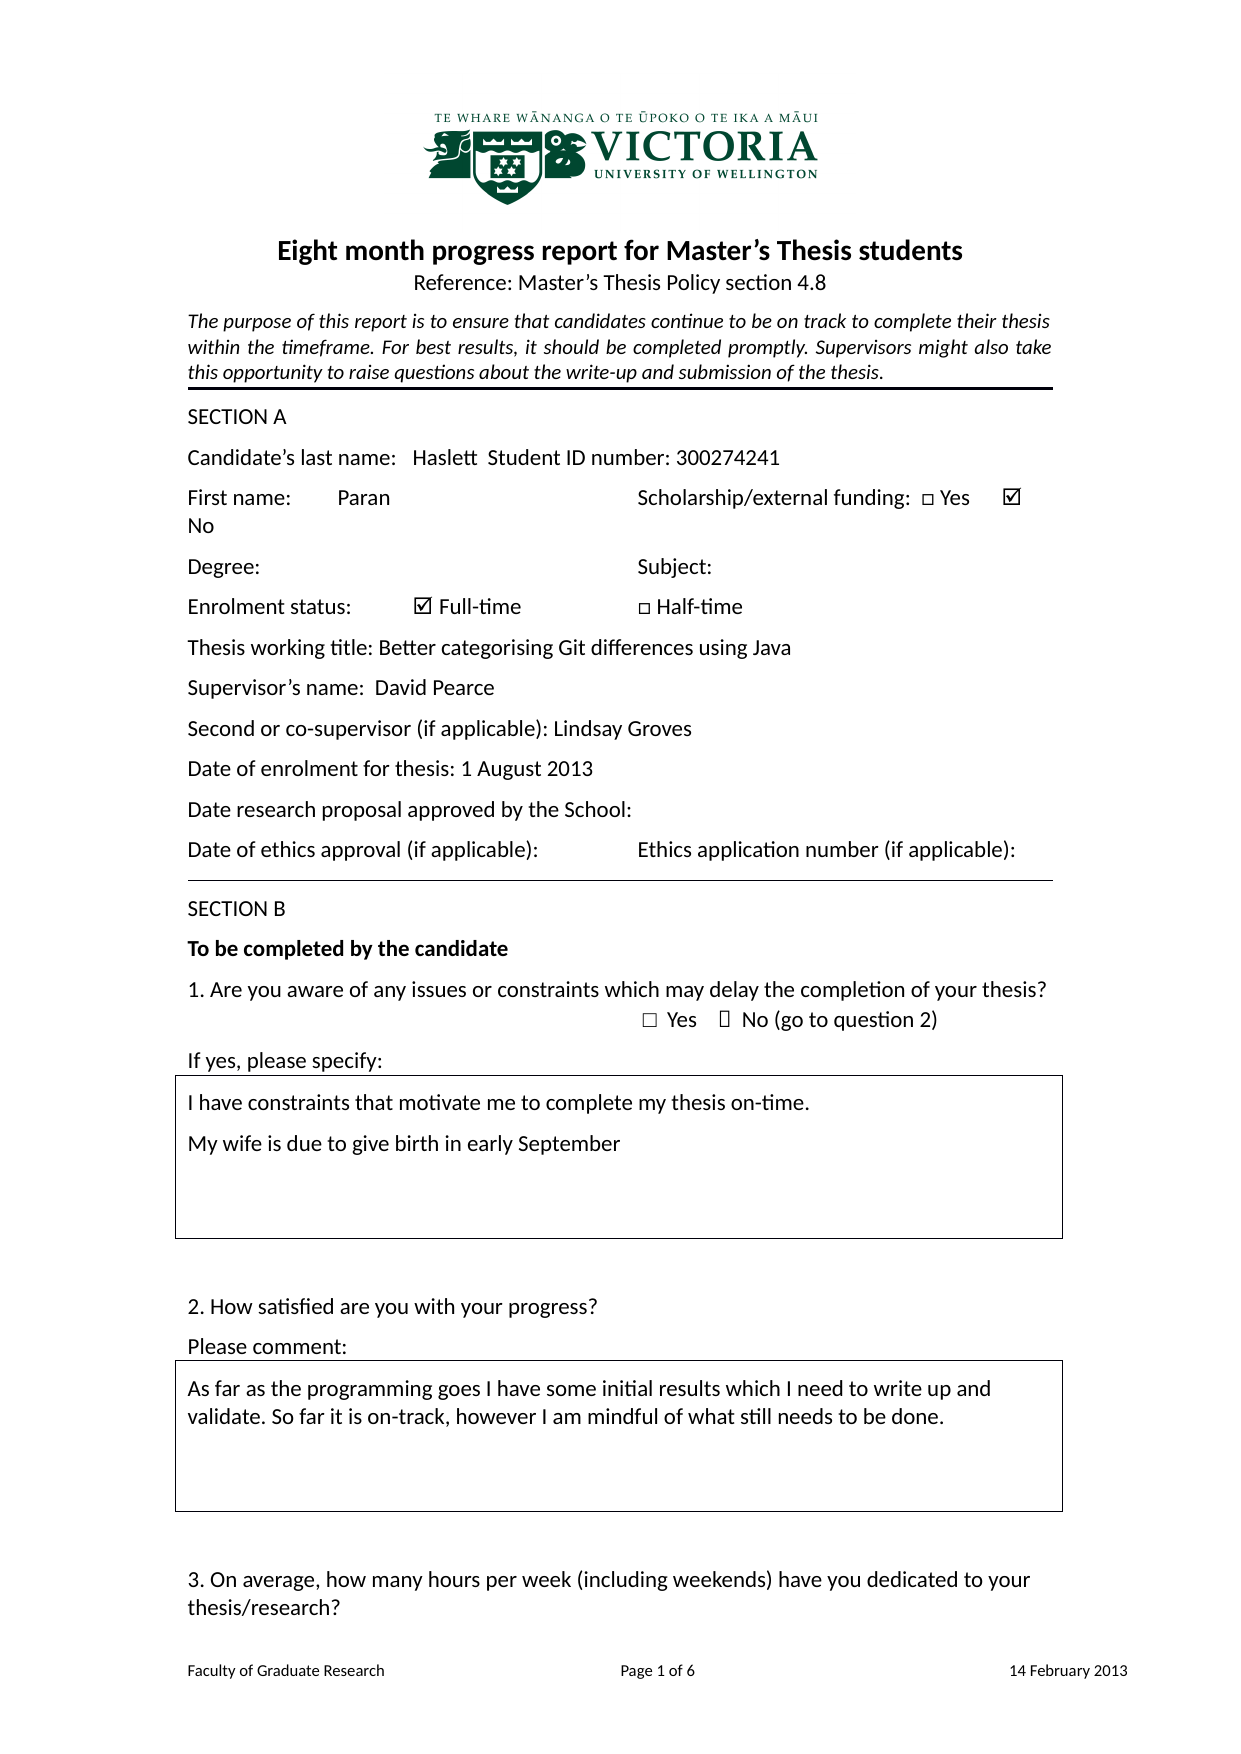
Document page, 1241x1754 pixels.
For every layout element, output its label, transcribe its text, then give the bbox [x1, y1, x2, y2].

text Date of ethics approval (if applicable): Ethics application number (if applicable): [187, 836, 1053, 881]
table_header As far as the programming goes I have some initial results which I need to write up and validate. So far it is on-track, however I am mindful of what still needs to be done. [176, 1361, 1062, 1511]
text SECTION A [187, 402, 1053, 430]
text SECTION B [187, 894, 1053, 922]
text Degree: Subject: [187, 552, 1053, 580]
text To be completed by the candidate [187, 934, 1053, 962]
picture [383, 73, 857, 233]
text First name: Paran Scholarship/external funding: □ Yes  No [187, 483, 1053, 539]
text The purpose of this report is to ensure that candidates continue to be on track to complete their thesis within the timeframe. For best results, it should be completed promptly. Supervisors might also take this opportunity to raise questions about the write-up and submission of the thesis. [187, 308, 1053, 390]
text Please comment: [187, 1332, 1053, 1360]
text Date of enrolment for thesis: 1 August 2013 [187, 754, 1053, 783]
text Date research proposal approved by the School: [187, 795, 1053, 823]
table_header I have constraints that motivate me to complete my thesis on-time. My wife is due to give birth in early September [176, 1076, 1062, 1238]
text Thesis working title: Better categorising Git differences using Java [187, 633, 1053, 661]
text If yes, please specify: [187, 1047, 1053, 1075]
text Supervisor’s name: David Pearce [187, 673, 1053, 702]
text 2. How satisfied are you with your progress? [187, 1292, 1053, 1320]
text Eight month progress report for Master’s Thesis students [187, 232, 1053, 268]
text 1. Are you aware of any issues or constraints which may delay the completion of your thesis? □ Yes  No (go to question 2) [187, 975, 1053, 1034]
text Candidate’s last name: Haslett Student ID number: 300274241 [187, 443, 1053, 471]
text Enrolment status:  Full-time □ Half-time [187, 592, 1053, 621]
text Second or co-supervisor (if applicable): Lindsay Groves [187, 714, 1053, 742]
text Reference: Master’s Thesis Policy section 4.8 [187, 268, 1053, 296]
text 3. On average, how many hours per week (including weekends) have you dedicated to your thesis/research? [187, 1565, 1053, 1621]
